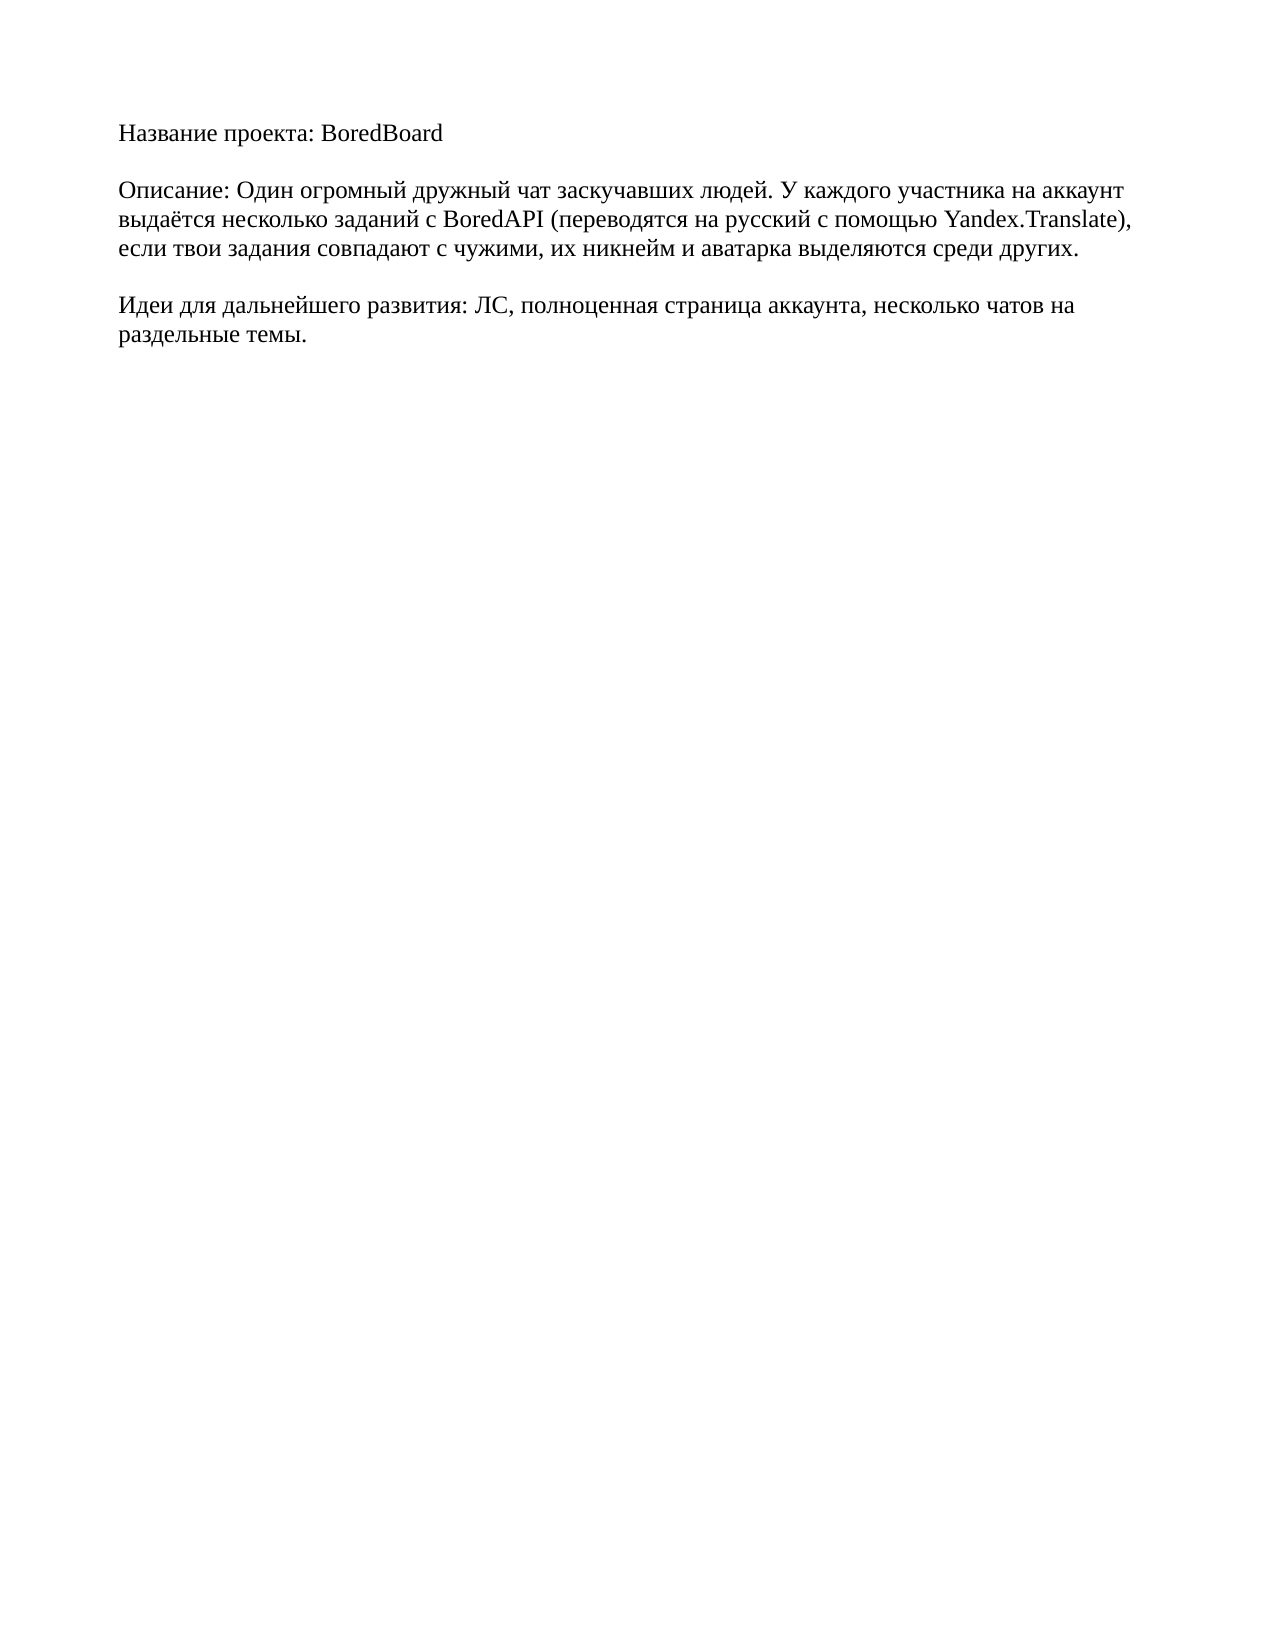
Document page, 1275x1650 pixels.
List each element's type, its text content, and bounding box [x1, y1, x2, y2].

text Описание: Один огромный дружный чат заскучавших людей. У каждого участника на аккаунт выдаётся несколько заданий с BoredAPI (переводятся на русский с помощью Yandex.Translate), если твои задания совпадают с чужими, их никнейм и аватарка выделяются среди других. [118, 176, 1157, 262]
text Идеи для дальнейшего развития: ЛС, полноценная страница аккаунта, несколько чатов на раздельные темы. [118, 291, 1157, 348]
text Название проекта: BoredBoard [118, 118, 1157, 147]
